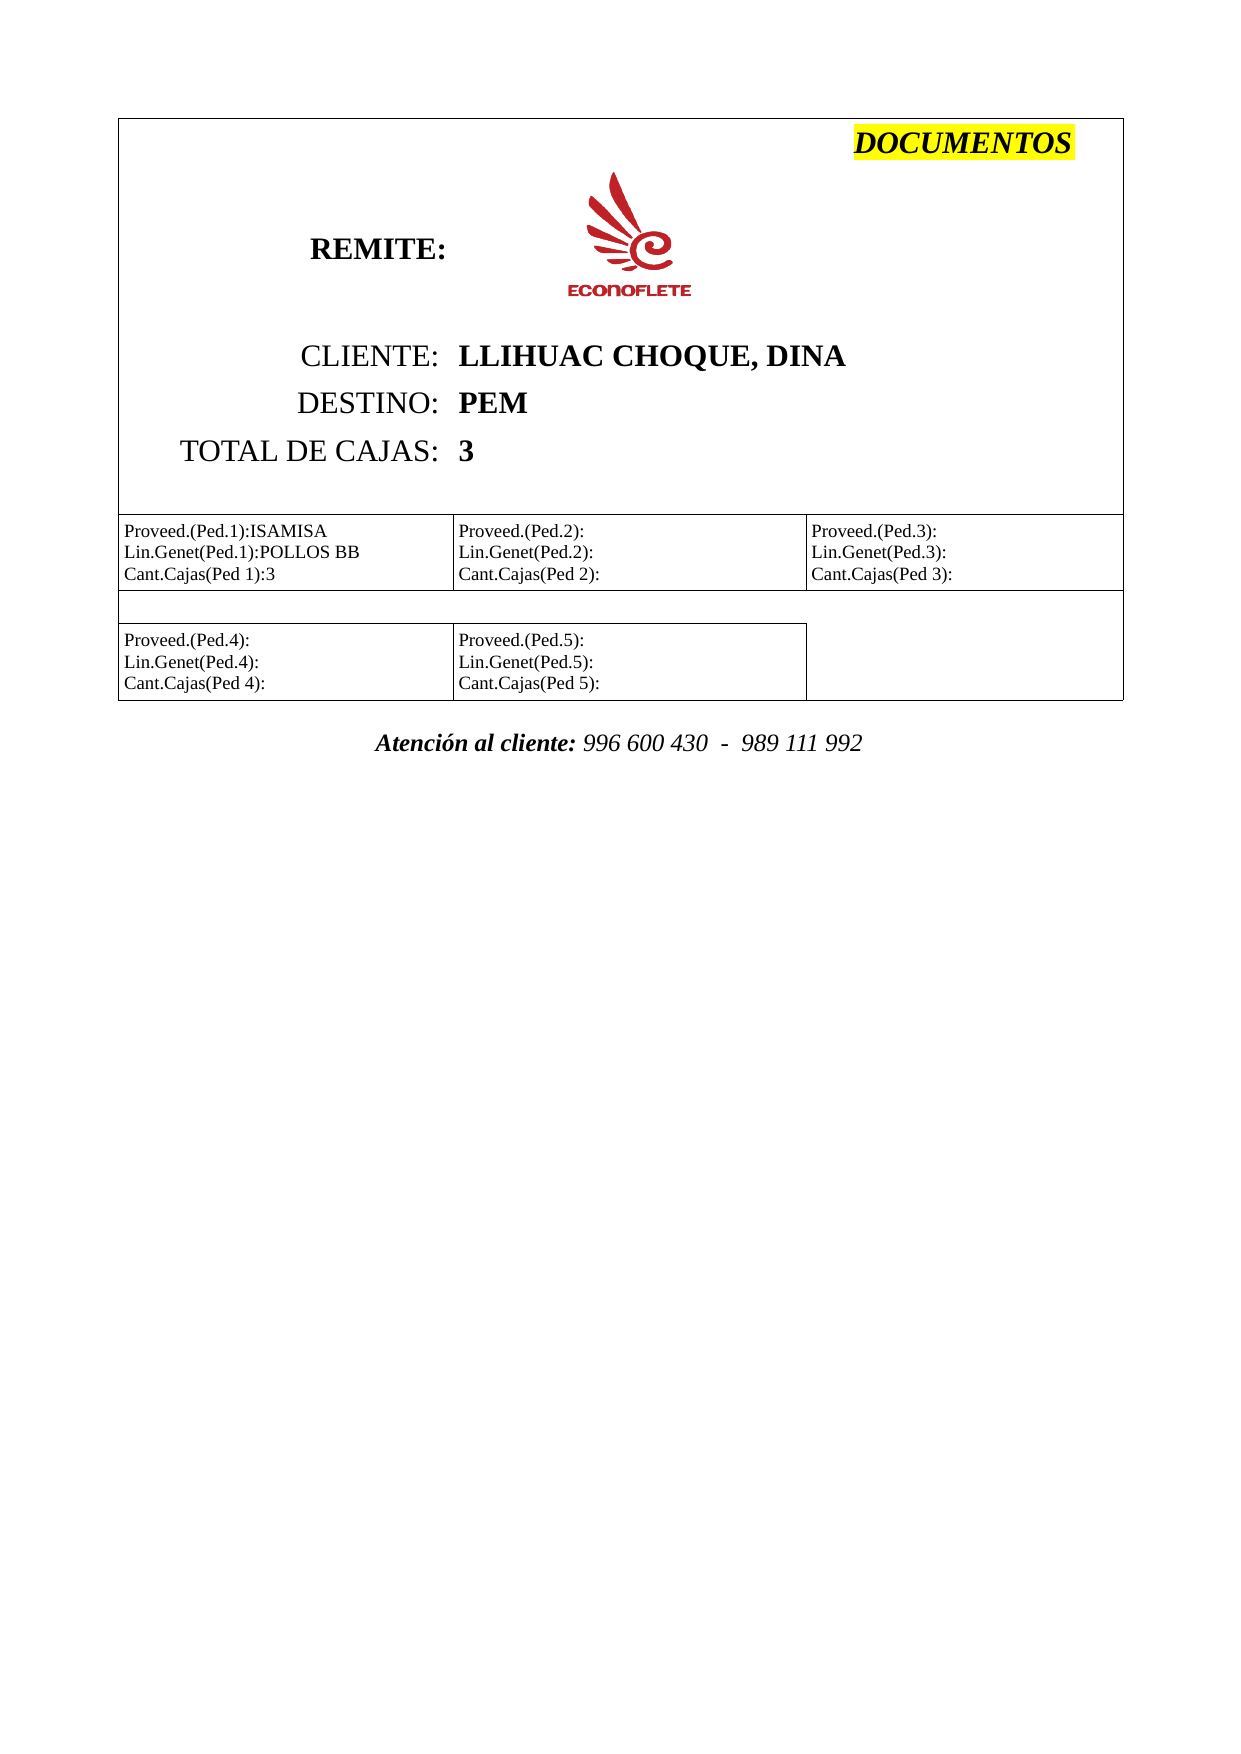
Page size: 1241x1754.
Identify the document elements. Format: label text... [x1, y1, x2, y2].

table_cell Proveed.(Ped.2): Lin.Genet(Ped.2): Cant.Cajas(Ped 2): [454, 515, 806, 590]
table_cell [806, 166, 1123, 332]
table_cell [453, 591, 806, 623]
picture [552, 171, 707, 297]
table_header [453, 119, 806, 166]
table_cell PEM [453, 379, 806, 426]
table_cell [806, 379, 1123, 426]
table_cell Proveed.(Ped.1):ISAMISA Lin.Genet(Ped.1):POLLOS BB Cant.Cajas(Ped 1):3 [119, 515, 453, 590]
table_cell REMITE: [119, 166, 453, 332]
table_cell TOTAL DE CAJAS: [119, 426, 453, 474]
text Atención al cliente: 996 600 430 - 989 111 992 [118, 728, 1122, 757]
table_cell LLIHUAC CHOQUE, DINA [453, 332, 1123, 379]
table_cell [807, 623, 1123, 699]
table_cell 3 [453, 426, 1123, 474]
table_cell Proveed.(Ped.5): Lin.Genet(Ped.5): Cant.Cajas(Ped 5): [454, 624, 806, 699]
table_cell DESTINO: [119, 379, 453, 426]
table_cell [119, 591, 453, 623]
table_cell [453, 166, 806, 332]
table_cell [806, 591, 1123, 623]
table_header DOCUMENTOS [806, 119, 1123, 166]
table_cell [119, 474, 453, 514]
table_header [119, 119, 453, 166]
table_cell [453, 474, 806, 514]
table_cell Proveed.(Ped.4): Lin.Genet(Ped.4): Cant.Cajas(Ped 4): [119, 624, 453, 699]
table_cell CLIENTE: [119, 332, 453, 379]
table_cell Proveed.(Ped.3): Lin.Genet(Ped.3): Cant.Cajas(Ped 3): [807, 515, 1123, 590]
table_cell [806, 474, 1123, 514]
